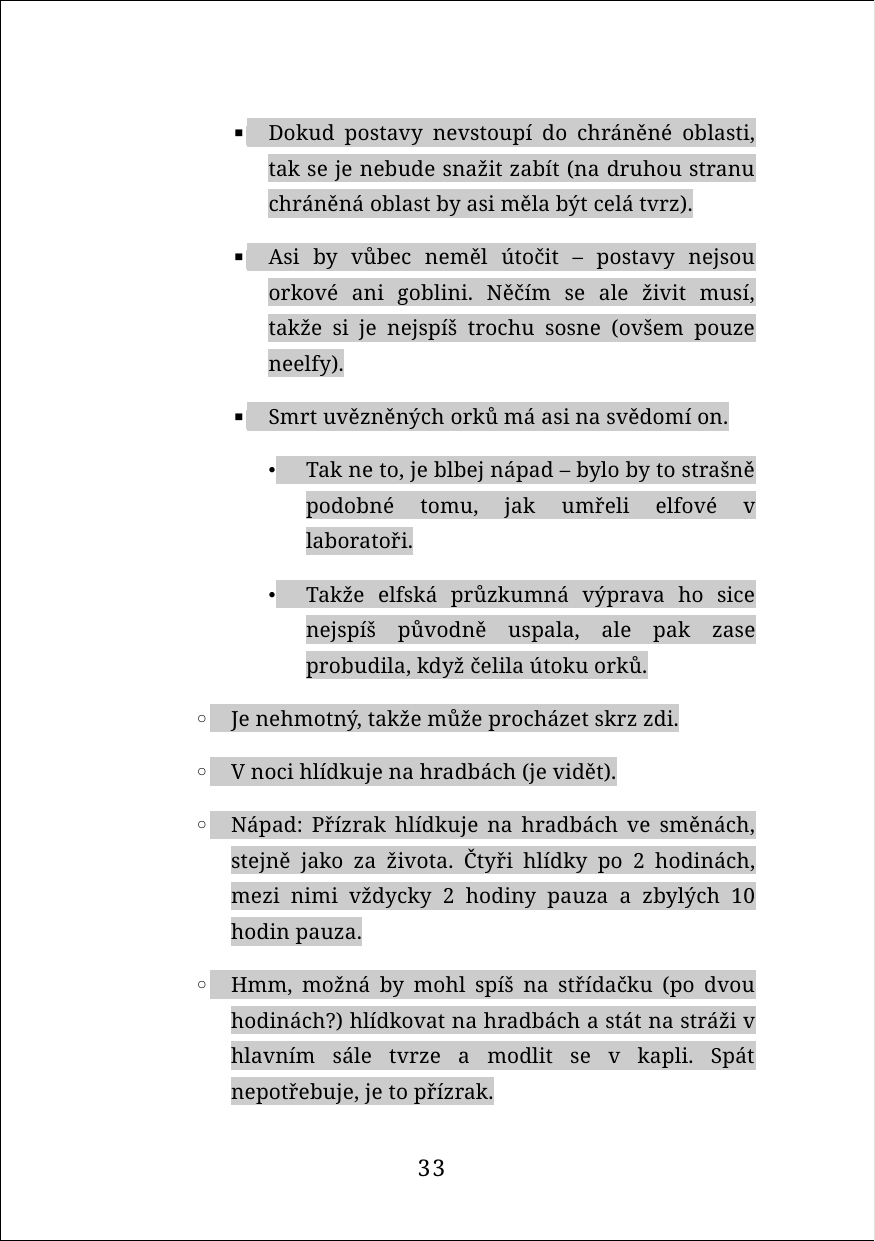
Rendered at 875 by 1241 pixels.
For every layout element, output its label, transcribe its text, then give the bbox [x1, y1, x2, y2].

list Takže elfská průzkumná výprava ho sice nejspíš původně uspala, ale pak zase probudila, když čelila útoku orků. [268, 580, 756, 679]
list Tak ne to, je blbej nápad – bylo by to strašně podobné tomu, jak umřeli elfové v laboratoři. [268, 456, 756, 555]
list Nápad: Přízrak hlídkuje na hradbách ve směnách, stejně jako za života. Čtyři hlídky po 2 hodinách, mezi nimi vždycky 2 hodiny pauza a zbylých 10 hodin pauza. [193, 811, 756, 946]
list V noci hlídkuje na hradbách (je vidět). [193, 757, 756, 786]
list Je nehmotný, takže může procházet skrz zdi. [193, 704, 756, 732]
list Asi by vůbec neměl útočit – postavy nejsou orkové ani goblini. Něčím se ale živit musí, takže si je nejspíš trochu sosne (ovšem pouze neelfy). [231, 242, 756, 377]
list Dokud postavy nevstoupí do chráněné oblasti, tak se je nebude snažit zabít (na druhou stranu chráněná oblast by asi měla být celá tvrz). [231, 118, 756, 218]
list Hmm, možná by mohl spíš na střídačku (po dvou hodinách?) hlídkovat na hradbách a stát na stráži v hlavním sále tvrze a modlit se v kapli. Spát nepotřebuje, je to přízrak. [193, 970, 756, 1105]
list Smrt uvězněných orků má asi na svědomí on. [231, 402, 756, 431]
